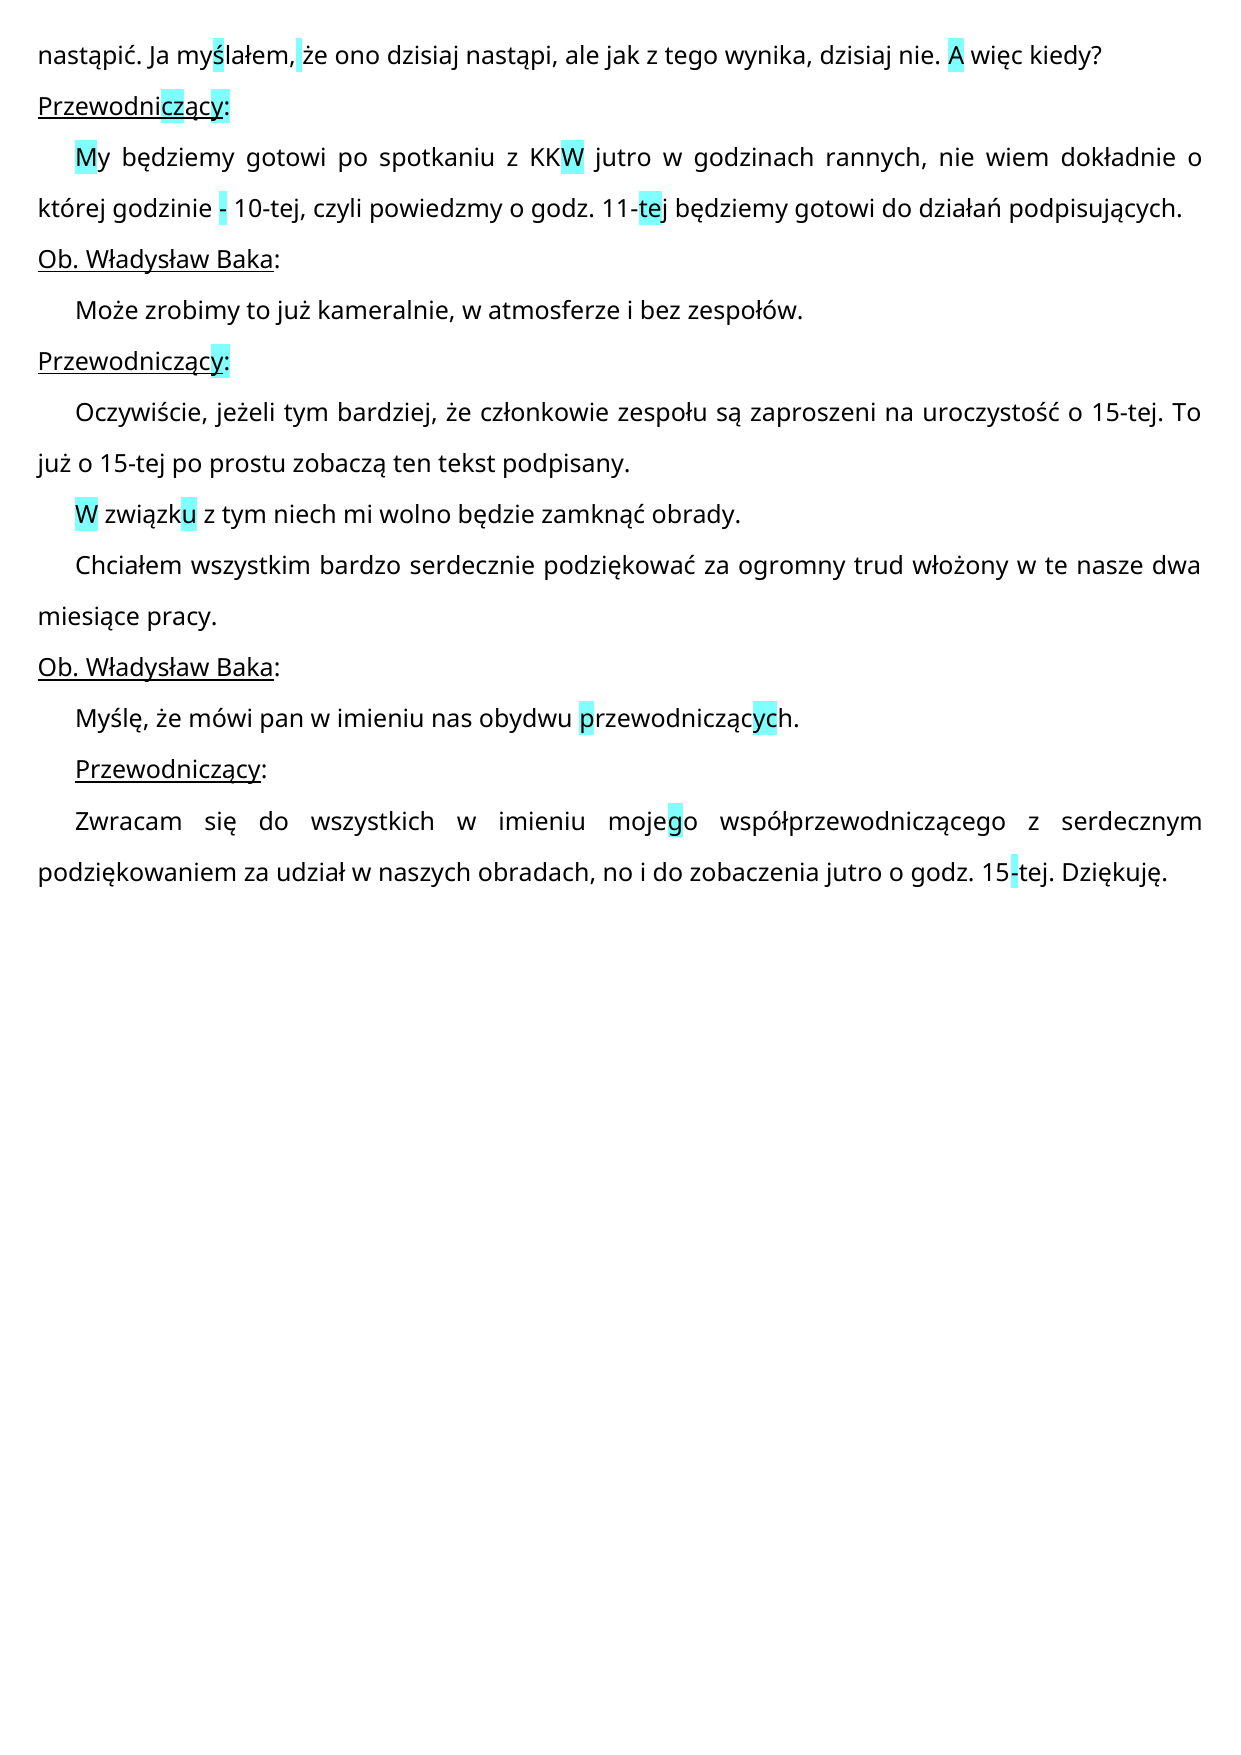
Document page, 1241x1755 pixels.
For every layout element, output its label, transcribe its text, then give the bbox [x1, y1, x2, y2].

text My będziemy gotowi po spotkaniu z KKW jutro w godzinach rannych, nie wiem dokładnie o której godzinie - 10-tej, czyli powiedzmy o godz. 11-tej będziemy gotowi do działań podpisujących. [37, 139, 1203, 225]
text Przewodniczący: [37, 88, 1203, 123]
text Ob. Władysław Baka: [37, 650, 1203, 684]
text Zwracam się do wszystkich w imieniu mojego współprzewodniczącego z serdecznym podziękowaniem za udział w naszych obradach, no i do zobaczenia jutro o godz. 15-tej. Dziękuję. [37, 803, 1203, 888]
text W związku z tym niech mi wolno będzie zamknąć obrady. [37, 497, 1203, 531]
text Oczywiście, jeżeli tym bardziej, że członkowie zespołu są zaproszeni na uroczystość o 15-tej. To już o 15-tej po prostu zobaczą ten tekst podpisany. [37, 395, 1203, 480]
text Przewodniczący: [37, 344, 1203, 378]
text Przewodniczący: [37, 752, 1203, 786]
text Chciałem wszystkim bardzo serdecznie podziękować za ogromny trud włożony w te nasze dwa miesiące pracy. [37, 548, 1203, 633]
text Myślę, że mówi pan w imieniu nas obydwu przewodniczących. [37, 701, 1203, 735]
text Ob. Władysław Baka: [37, 242, 1203, 276]
text Może zrobimy to już kameralnie, w atmosferze i bez zespołów. [37, 293, 1203, 327]
text nastąpić. Ja myślałem, że ono dzisiaj nastąpi, ale jak z tego wynika, dzisiaj nie. A więc kiedy? [37, 37, 1203, 72]
